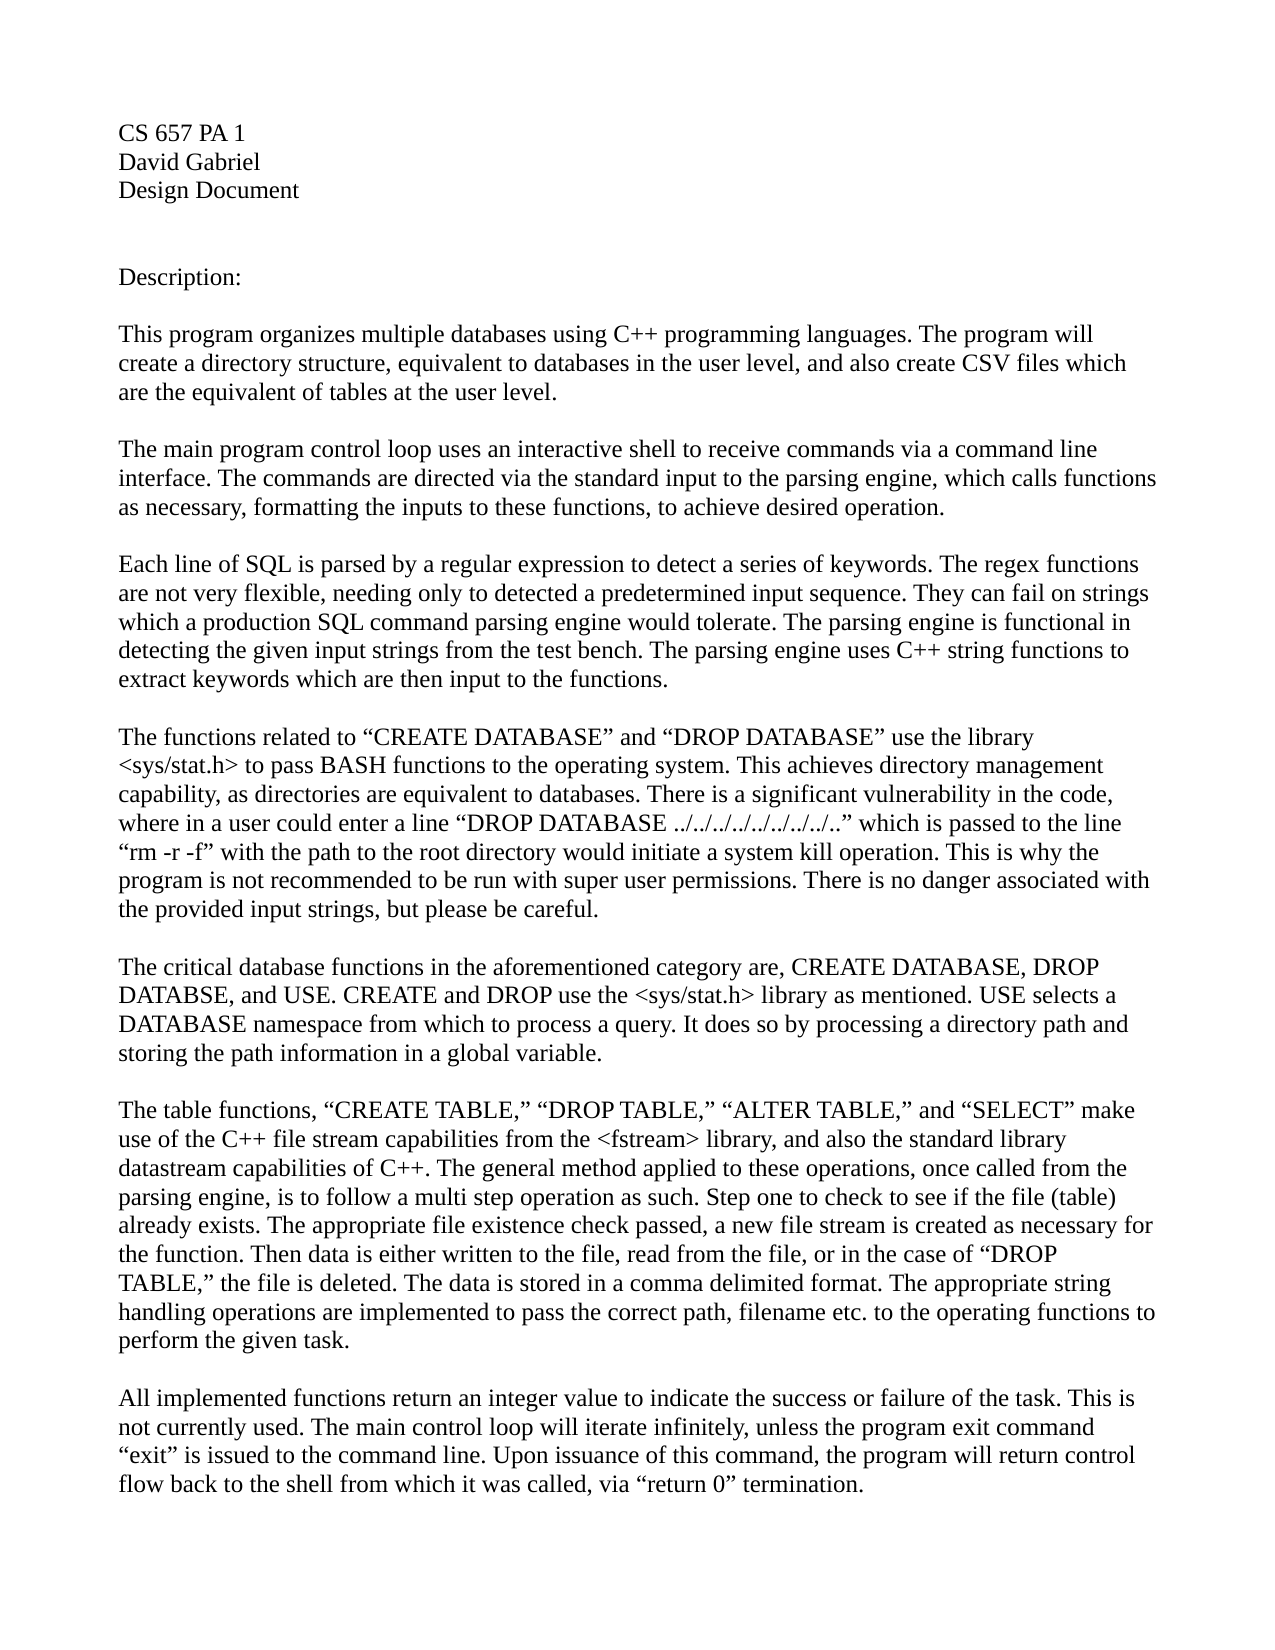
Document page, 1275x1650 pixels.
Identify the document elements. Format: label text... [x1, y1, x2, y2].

text Description: [118, 262, 1157, 291]
text David Gabriel [118, 147, 1157, 176]
text All implemented functions return an integer value to indicate the success or failure of the task. This is not currently used. The main control loop will iterate infinitely, unless the program exit command “exit” is issued to the command line. Upon issuance of this command, the program will return control flow back to the shell from which it was called, via “return 0” termination. [118, 1383, 1157, 1498]
text The table functions, “CREATE TABLE,” “DROP TABLE,” “ALTER TABLE,” and “SELECT” make use of the C++ file stream capabilities from the <fstream> library, and also the standard library datastream capabilities of C++. The general method applied to these operations, once called from the parsing engine, is to follow a multi step operation as such. Step one to check to see if the file (table) already exists. The appropriate file existence check passed, a new file stream is created as necessary for the function. Then data is either written to the file, read from the file, or in the case of “DROP TABLE,” the file is deleted. The data is stored in a comma delimited format. The appropriate string handling operations are implemented to pass the correct path, filename etc. to the operating functions to perform the given task. [118, 1096, 1157, 1354]
text The critical database functions in the aforementioned category are, CREATE DATABASE, DROP DATABSE, and USE. CREATE and DROP use the <sys/stat.h> library as mentioned. USE selects a DATABASE namespace from which to process a query. It does so by processing a directory path and storing the path information in a global variable. [118, 952, 1157, 1067]
text CS 657 PA 1 [118, 118, 1157, 147]
text Each line of SQL is parsed by a regular expression to detect a series of keywords. The regex functions are not very flexible, needing only to detected a predetermined input sequence. They can fail on strings which a production SQL command parsing engine would tolerate. The parsing engine is functional in detecting the given input strings from the test bench. The parsing engine uses C++ string functions to extract keywords which are then input to the functions. [118, 549, 1157, 693]
text This program organizes multiple databases using C++ programming languages. The program will create a directory structure, equivalent to databases in the user level, and also create CSV files which are the equivalent of tables at the user level. [118, 319, 1157, 406]
text The main program control loop uses an interactive shell to receive commands via a command line interface. The commands are directed via the standard input to the parsing engine, which calls functions as necessary, formatting the inputs to these functions, to achieve desired operation. [118, 434, 1157, 521]
text The functions related to “CREATE DATABASE” and “DROP DATABASE” use the library <sys/stat.h> to pass BASH functions to the operating system. This achieves directory management capability, as directories are equivalent to databases. There is a significant vulnerability in the code, where in a user could enter a line “DROP DATABASE ../../../../../../../../..” which is passed to the line “rm -r -f” with the path to the root directory would initiate a system kill operation. This is why the program is not recommended to be run with super user permissions. There is no danger associated with the provided input strings, but please be careful. [118, 722, 1157, 923]
text Design Document [118, 176, 1157, 204]
